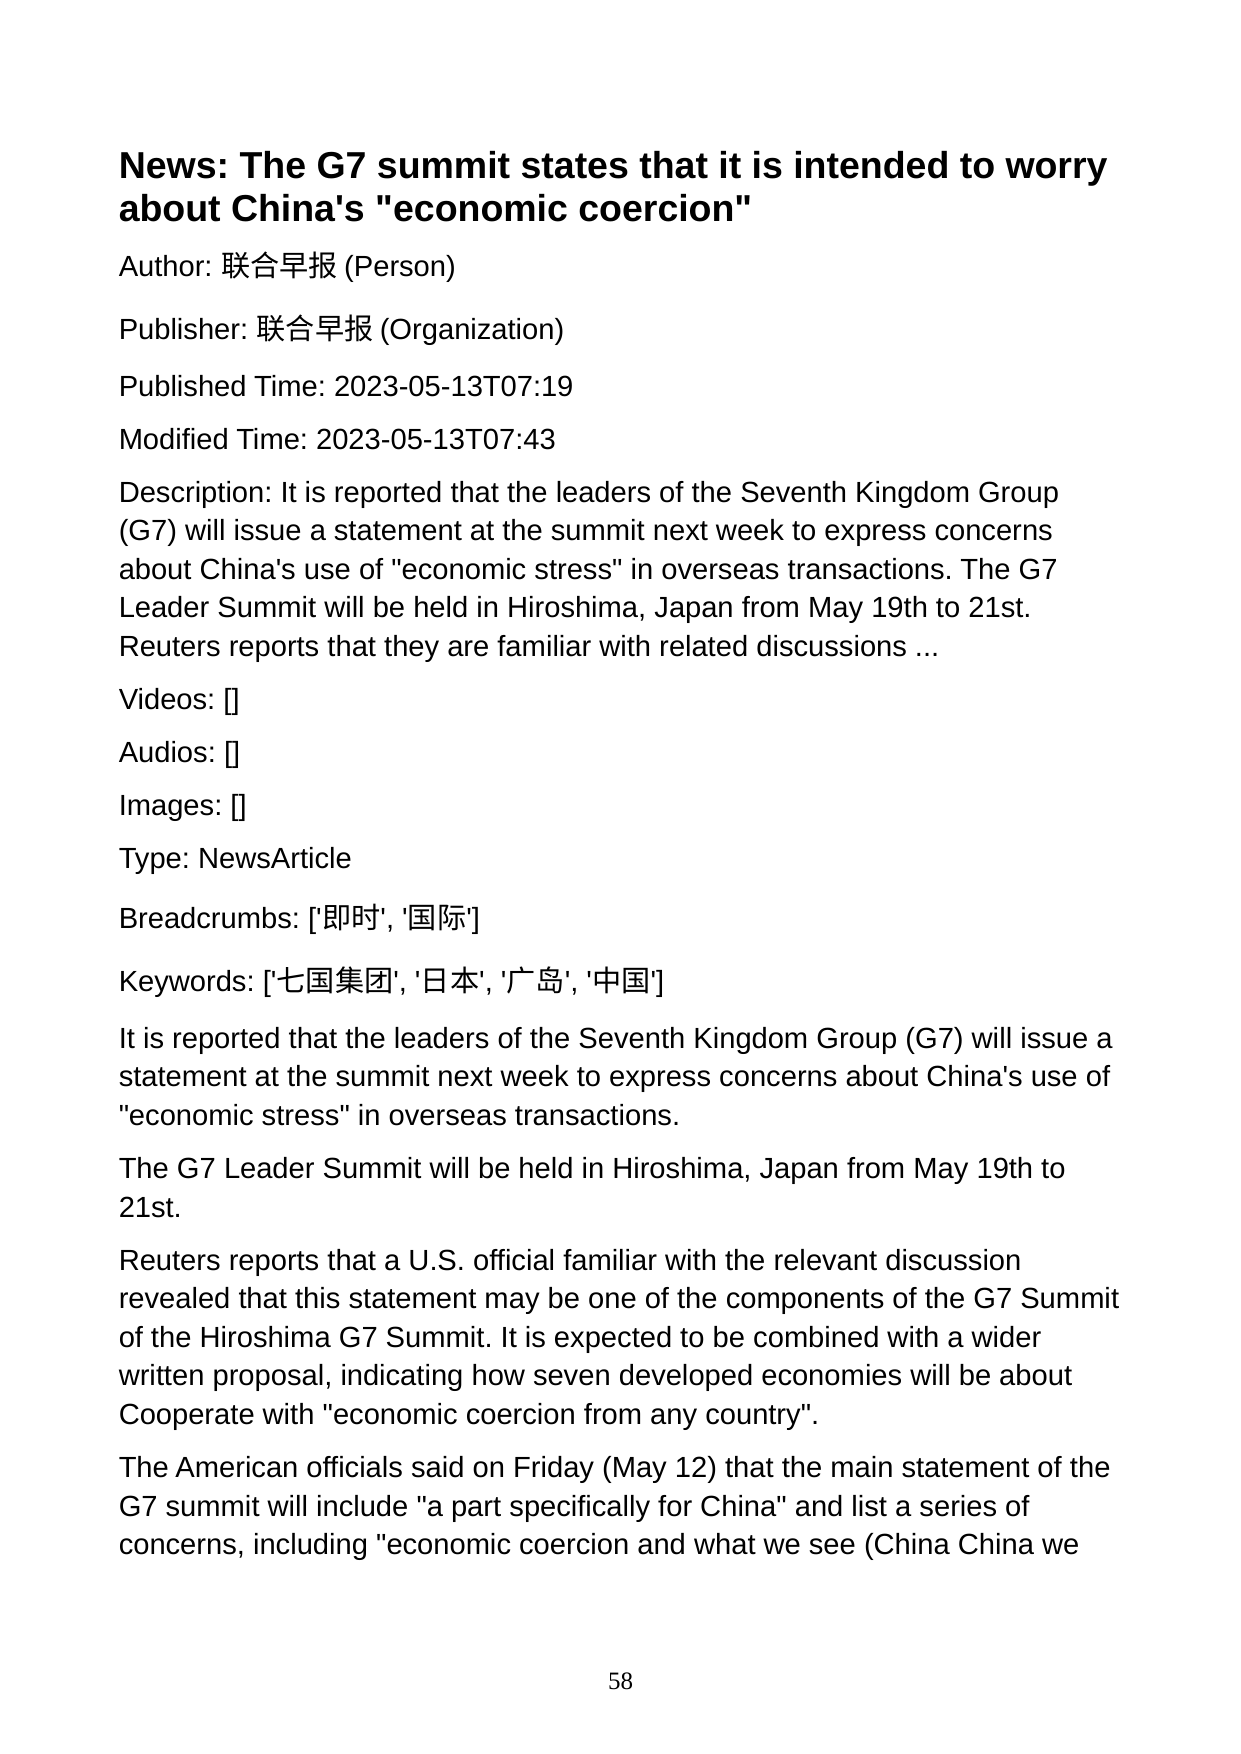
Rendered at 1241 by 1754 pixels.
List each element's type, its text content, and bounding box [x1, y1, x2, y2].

text Keywords: ['七国集团', '日本', '广岛', '中国'] [118, 958, 1122, 1000]
text Publisher: 联合早报 (Organization) [118, 305, 1122, 348]
subtitle News: The G7 summit states that it is intended to worry about China's "economic coercion" [118, 143, 1122, 230]
text Published Time: 2023-05-13T07:19 [118, 368, 1122, 402]
text Videos: [] [118, 682, 1122, 716]
text Type: NewsArticle [118, 841, 1122, 875]
text Reuters reports that a U.S. official familiar with the relevant discussion revealed that this statement may be one of the components of the G7 Summit of the Hiroshima G7 Summit. It is expected to be combined with a wider written proposal, indicating how seven developed economies will be about Cooperate with "economic coercion from any country". [118, 1243, 1122, 1430]
text Author: 联合早报 (Person) [118, 242, 1122, 284]
text The American officials said on Friday (May 12) that the main statement of the G7 summit will include "a part specifically for China" and list a series of concerns, including "economic coercion and what we see (China China we [118, 1450, 1122, 1561]
text Breadcrumbs: ['即时', '国际'] [118, 894, 1122, 937]
text Images: [] [118, 788, 1122, 822]
text Description: It is reported that the leaders of the Seventh Kingdom Group (G7) will issue a statement at the summit next week to express concerns about China's use of "economic stress" in overseas transactions. The G7 Leader Summit will be held in Hiroshima, Japan from May 19th to 21st. Reuters reports that they are familiar with related discussions ... [118, 475, 1122, 662]
text Audios: [] [118, 735, 1122, 769]
text It is reported that the leaders of the Seventh Kingdom Group (G7) will issue a statement at the summit next week to express concerns about China's use of "economic stress" in overseas transactions. [118, 1021, 1122, 1131]
text Modified Time: 2023-05-13T07:43 [118, 422, 1122, 455]
text The G7 Leader Summit will be held in Hiroshima, Japan from May 19th to 21st. [118, 1151, 1122, 1223]
